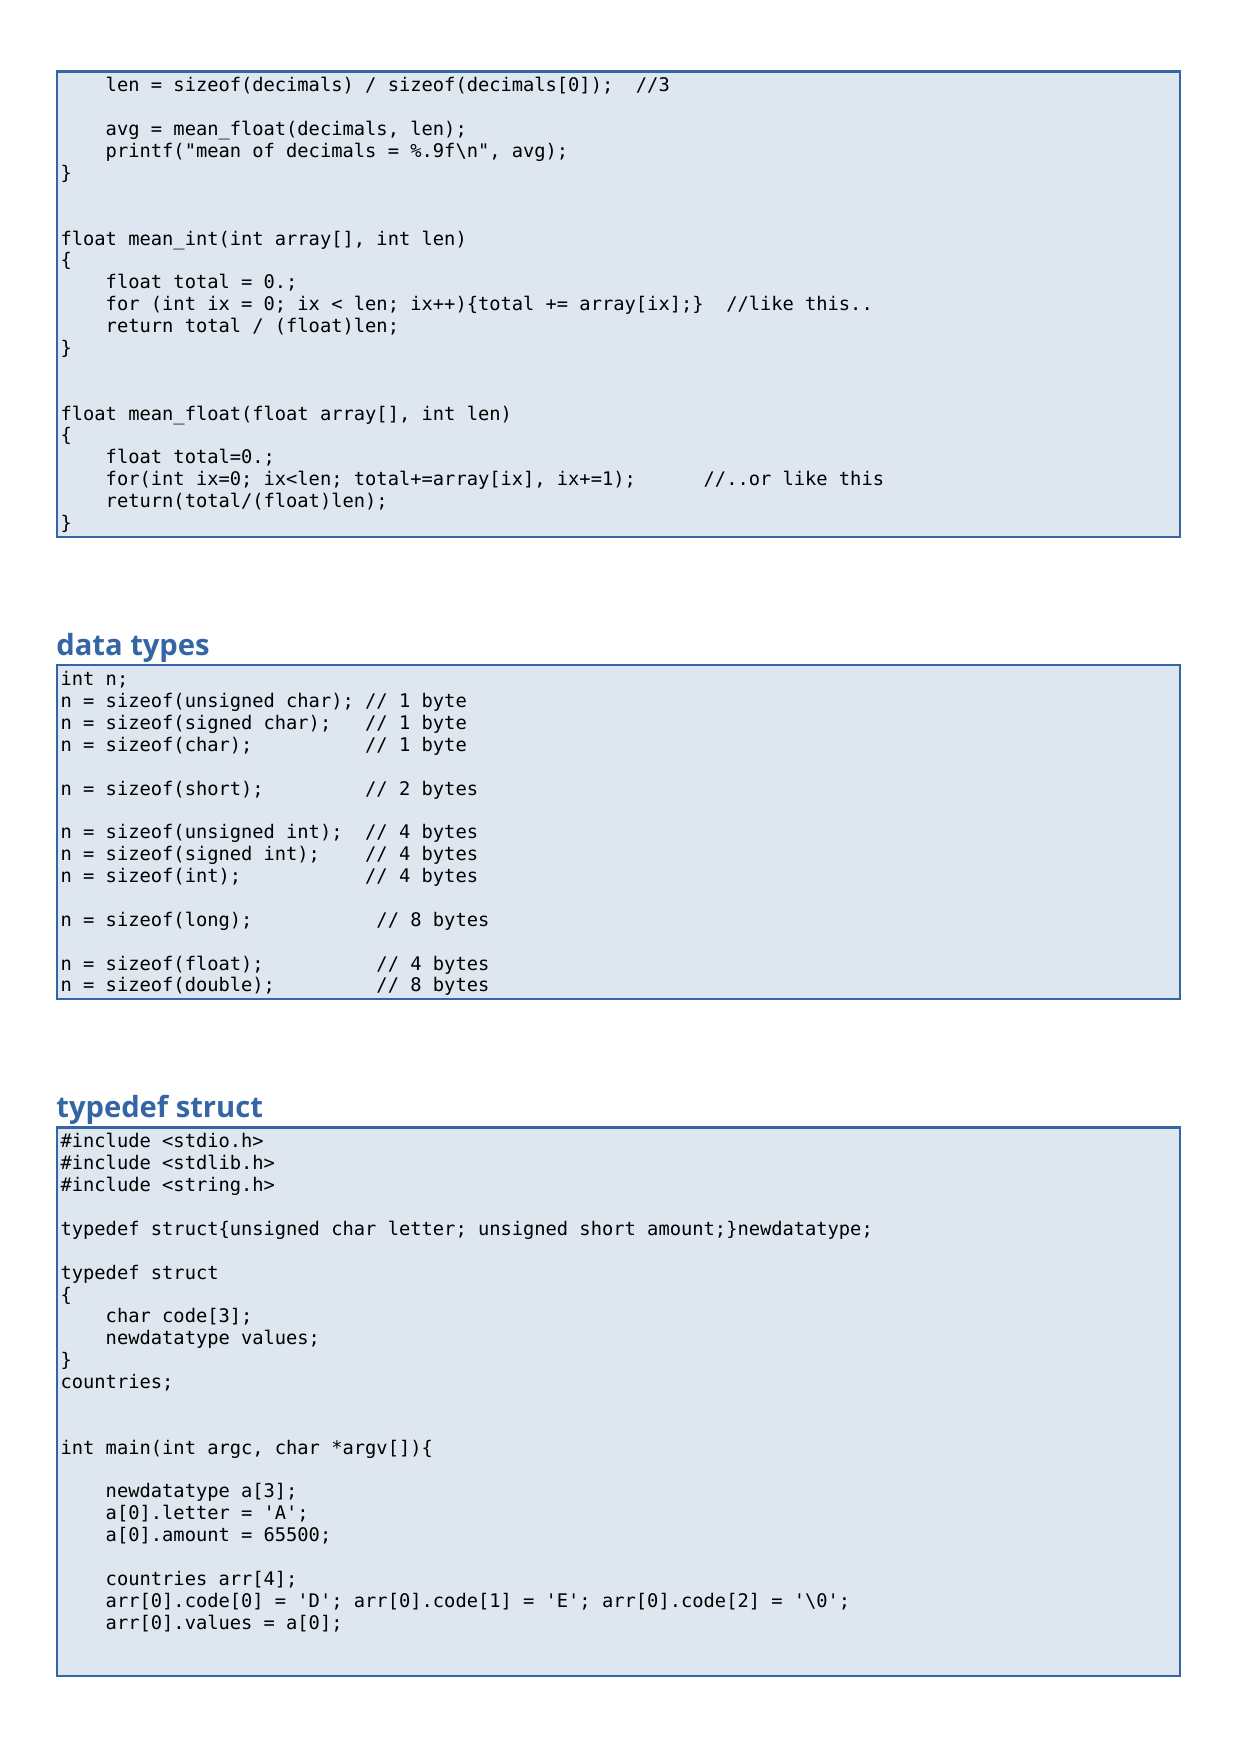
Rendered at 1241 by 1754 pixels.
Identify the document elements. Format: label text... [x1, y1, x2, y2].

text #include <stdio.h> [58, 1129, 1179, 1148]
text for (int ix = 0; ix < len; ix++){total += array[ix];} //like this.. [58, 289, 1179, 311]
text float mean_int(int array[], int len) [58, 223, 1179, 245]
text countries arr[4]; [58, 1564, 1179, 1586]
text n = sizeof(signed char); // 1 byte [58, 708, 1179, 729]
title data types [56, 624, 1181, 664]
text float total=0.; [58, 442, 1179, 464]
text char code[3]; [58, 1301, 1179, 1323]
text n = sizeof(int); // 4 bytes [58, 861, 1179, 883]
title typedef struct [56, 1087, 1181, 1126]
text return total / (float)len; [58, 311, 1179, 333]
text n = sizeof(signed int); // 4 bytes [58, 839, 1179, 861]
text arr[0].values = a[0]; [58, 1608, 1179, 1629]
text n = sizeof(float); // 4 bytes [58, 948, 1179, 970]
text { [58, 420, 1179, 442]
text } [58, 1345, 1179, 1367]
text n = sizeof(long); // 8 bytes [58, 904, 1179, 926]
text #include <stdlib.h> [58, 1148, 1179, 1170]
text } [58, 333, 1179, 355]
text for(int ix=0; ix<len; total+=array[ix], ix+=1); //..or like this [58, 464, 1179, 486]
text { [58, 245, 1179, 267]
text return(total/(float)len); [58, 486, 1179, 508]
text int n; [58, 666, 1179, 686]
text n = sizeof(unsigned int); // 4 bytes [58, 817, 1179, 839]
text int main(int argc, char *argv[]){ [58, 1433, 1179, 1454]
text float total = 0.; [58, 267, 1179, 289]
text typedef struct{unsigned char letter; unsigned short amount;}newdatatype; [58, 1214, 1179, 1236]
text newdatatype values; [58, 1323, 1179, 1345]
text typedef struct [58, 1258, 1179, 1279]
text n = sizeof(short); // 2 bytes [58, 773, 1179, 795]
text n = sizeof(char); // 1 byte [58, 729, 1179, 751]
text arr[0].code[0] = 'D'; arr[0].code[1] = 'E'; arr[0].code[2] = '\0'; [58, 1586, 1179, 1608]
text n = sizeof(double); // 8 bytes [58, 970, 1179, 998]
text } [58, 508, 1179, 536]
text #include <string.h> [58, 1170, 1179, 1192]
text } [58, 158, 1179, 180]
text len = sizeof(decimals) / sizeof(decimals[0]); //3 [58, 73, 1179, 92]
text n = sizeof(unsigned char); // 1 byte [58, 686, 1179, 708]
text a[0].amount = 65500; [58, 1520, 1179, 1542]
text a[0].letter = 'A'; [58, 1498, 1179, 1520]
text avg = mean_float(decimals, len); [58, 114, 1179, 136]
text countries; [58, 1367, 1179, 1389]
text newdatatype a[3]; [58, 1476, 1179, 1498]
text { [58, 1279, 1179, 1301]
text float mean_float(float array[], int len) [58, 398, 1179, 420]
text printf("mean of decimals = %.9f\n", avg); [58, 136, 1179, 158]
